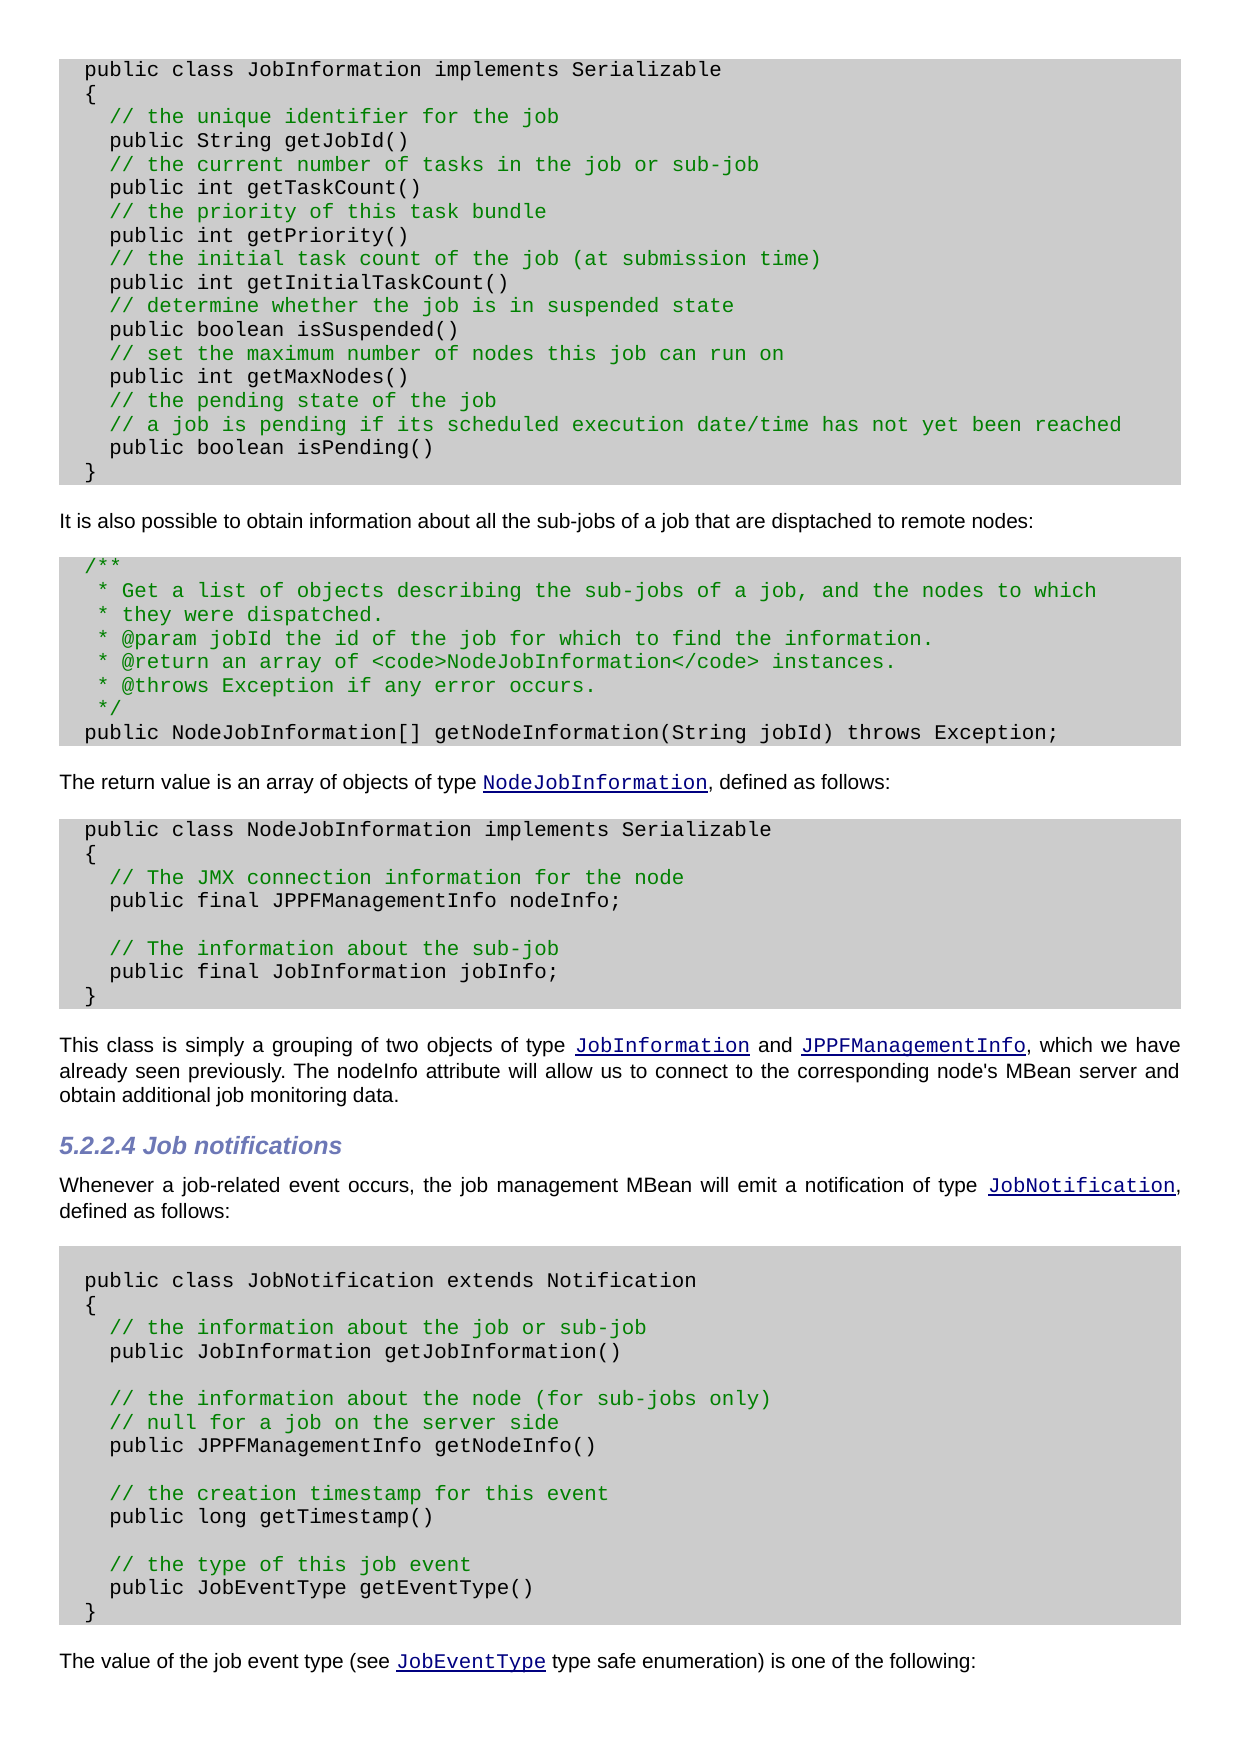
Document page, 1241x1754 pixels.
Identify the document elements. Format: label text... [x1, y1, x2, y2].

text // the initial task count of the job (at submission time) [59, 248, 1181, 272]
text public boolean isPending() [59, 437, 1181, 461]
text */ [59, 698, 1181, 722]
text * @return an array of <code>NodeJobInformation</code> instances. [59, 651, 1181, 675]
text } [59, 1601, 1181, 1625]
text // the creation timestamp for this event [59, 1483, 1181, 1506]
text // The information about the sub-job [59, 938, 1181, 961]
text public long getTimestamp() [59, 1506, 1181, 1530]
text public NodeJobInformation[] getNodeInformation(String jobId) throws Exception; [59, 722, 1181, 746]
text It is also possible to obtain information about all the sub-jobs of a job that are disptached to remote nodes: [59, 509, 1181, 533]
text } [59, 985, 1181, 1009]
text } [59, 461, 1181, 485]
text public String getJobId() [59, 130, 1181, 154]
text public final JobInformation jobInfo; [59, 961, 1181, 985]
text // the pending state of the job [59, 390, 1181, 414]
text public int getInitialTaskCount() [59, 272, 1181, 296]
text { [59, 83, 1181, 106]
text { [59, 843, 1181, 867]
text public JPPFManagementInfo getNodeInfo() [59, 1436, 1181, 1459]
subtitle Job notifications [59, 1131, 1181, 1160]
text public class NodeJobInformation implements Serializable [59, 819, 1181, 843]
text public class JobNotification extends Notification [59, 1270, 1181, 1294]
text // the priority of this task bundle [59, 201, 1181, 224]
text { [59, 1294, 1181, 1317]
text // a job is pending if its scheduled execution date/time has not yet been reached [59, 414, 1181, 437]
text public boolean isSuspended() [59, 319, 1181, 343]
text public final JPPFManagementInfo nodeInfo; [59, 890, 1181, 914]
text // null for a job on the server side [59, 1412, 1181, 1436]
text * @param jobId the id of the job for which to find the information. [59, 627, 1181, 651]
text // the unique identifier for the job [59, 106, 1181, 130]
text // the current number of tasks in the job or sub-job [59, 154, 1181, 177]
text Whenever a job-related event occurs, the job management MBean will emit a notification of type JobNotification, defined as follows: [59, 1173, 1181, 1222]
text * Get a list of objects describing the sub-jobs of a job, and the nodes to which [59, 580, 1181, 604]
text The value of the job event type (see JobEventType type safe enumeration) is one of the following: [59, 1649, 1181, 1674]
text // The JMX connection information for the node [59, 867, 1181, 890]
text // the information about the job or sub-job [59, 1317, 1181, 1341]
text // the information about the node (for sub-jobs only) [59, 1388, 1181, 1412]
text * @throws Exception if any error occurs. [59, 675, 1181, 698]
text This class is simply a grouping of two objects of type JobInformation and JPPFManagementInfo, which we have already seen previously. The nodeInfo attribute will allow us to connect to the corresponding node's MBean server and obtain additional job monitoring data. [59, 1033, 1181, 1106]
text // determine whether the job is in suspended state [59, 296, 1181, 319]
text public JobEventType getEventType() [59, 1577, 1181, 1601]
text public class JobInformation implements Serializable [59, 59, 1181, 83]
text public int getMaxNodes() [59, 366, 1181, 390]
text /** [59, 557, 1181, 580]
text // the type of this job event [59, 1554, 1181, 1577]
text public int getTaskCount() [59, 177, 1181, 201]
text * they were dispatched. [59, 604, 1181, 627]
text The return value is an array of objects of type NodeJobInformation, defined as follows: [59, 770, 1181, 796]
text public JobInformation getJobInformation() [59, 1341, 1181, 1364]
text public int getPriority() [59, 224, 1181, 248]
text // set the maximum number of nodes this job can run on [59, 343, 1181, 366]
